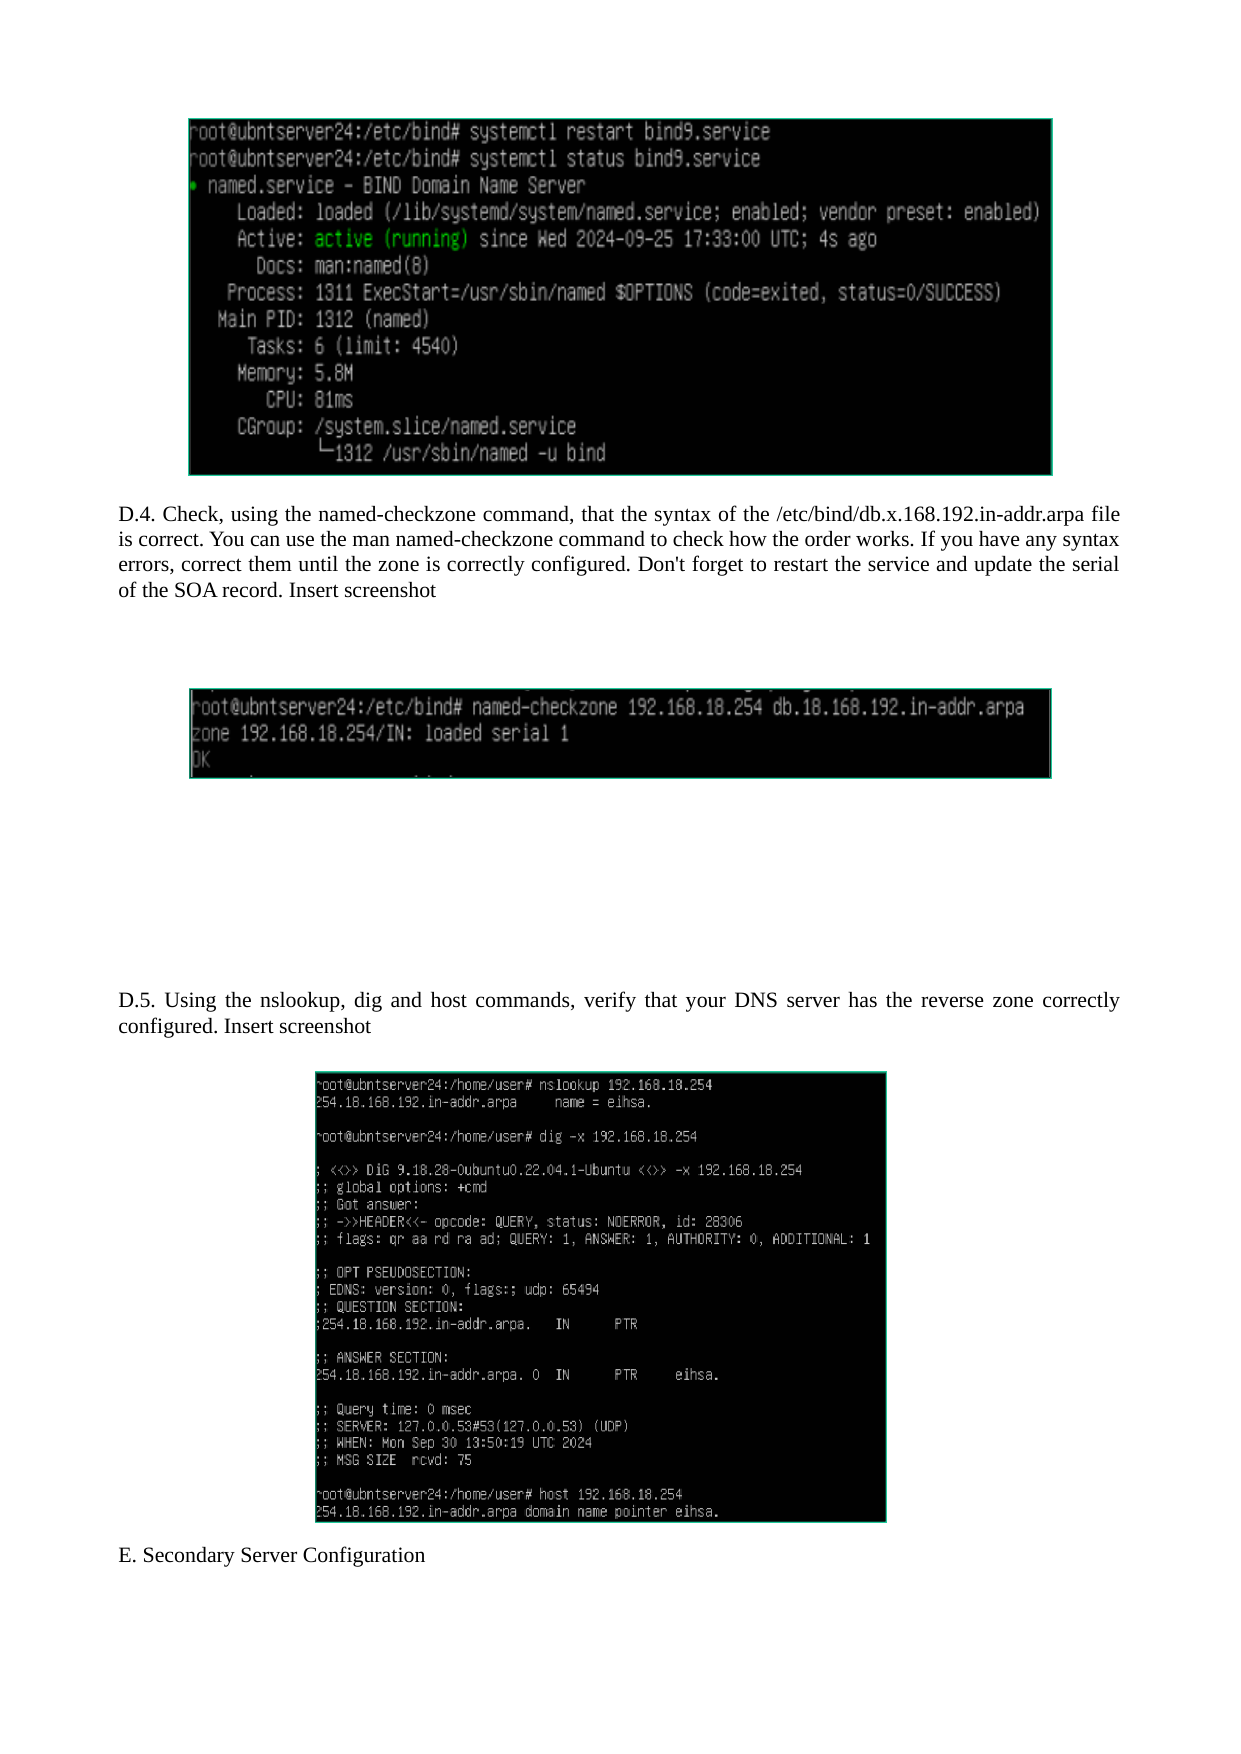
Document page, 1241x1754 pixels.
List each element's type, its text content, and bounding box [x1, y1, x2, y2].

picture [191, 690, 1050, 777]
picture [317, 1074, 885, 1521]
text D.5. Using the nslookup, dig and host commands, verify that your DNS server has the reverse zone correctly configured. Insert screenshot [118, 987, 1122, 1038]
text E. Secondary Server Configuration [118, 1542, 1122, 1567]
picture [190, 120, 1050, 474]
text D.4. Check, using the named-checkzone command, that the syntax of the /etc/bind/db.x.168.192.in-addr.arpa file is correct. You can use the man named-checkzone command to check how the order works. If you have any syntax errors, correct them until the zone is correctly configured. Don't forget to restart the service and update the serial of the SOA record. Insert screenshot [118, 501, 1122, 602]
